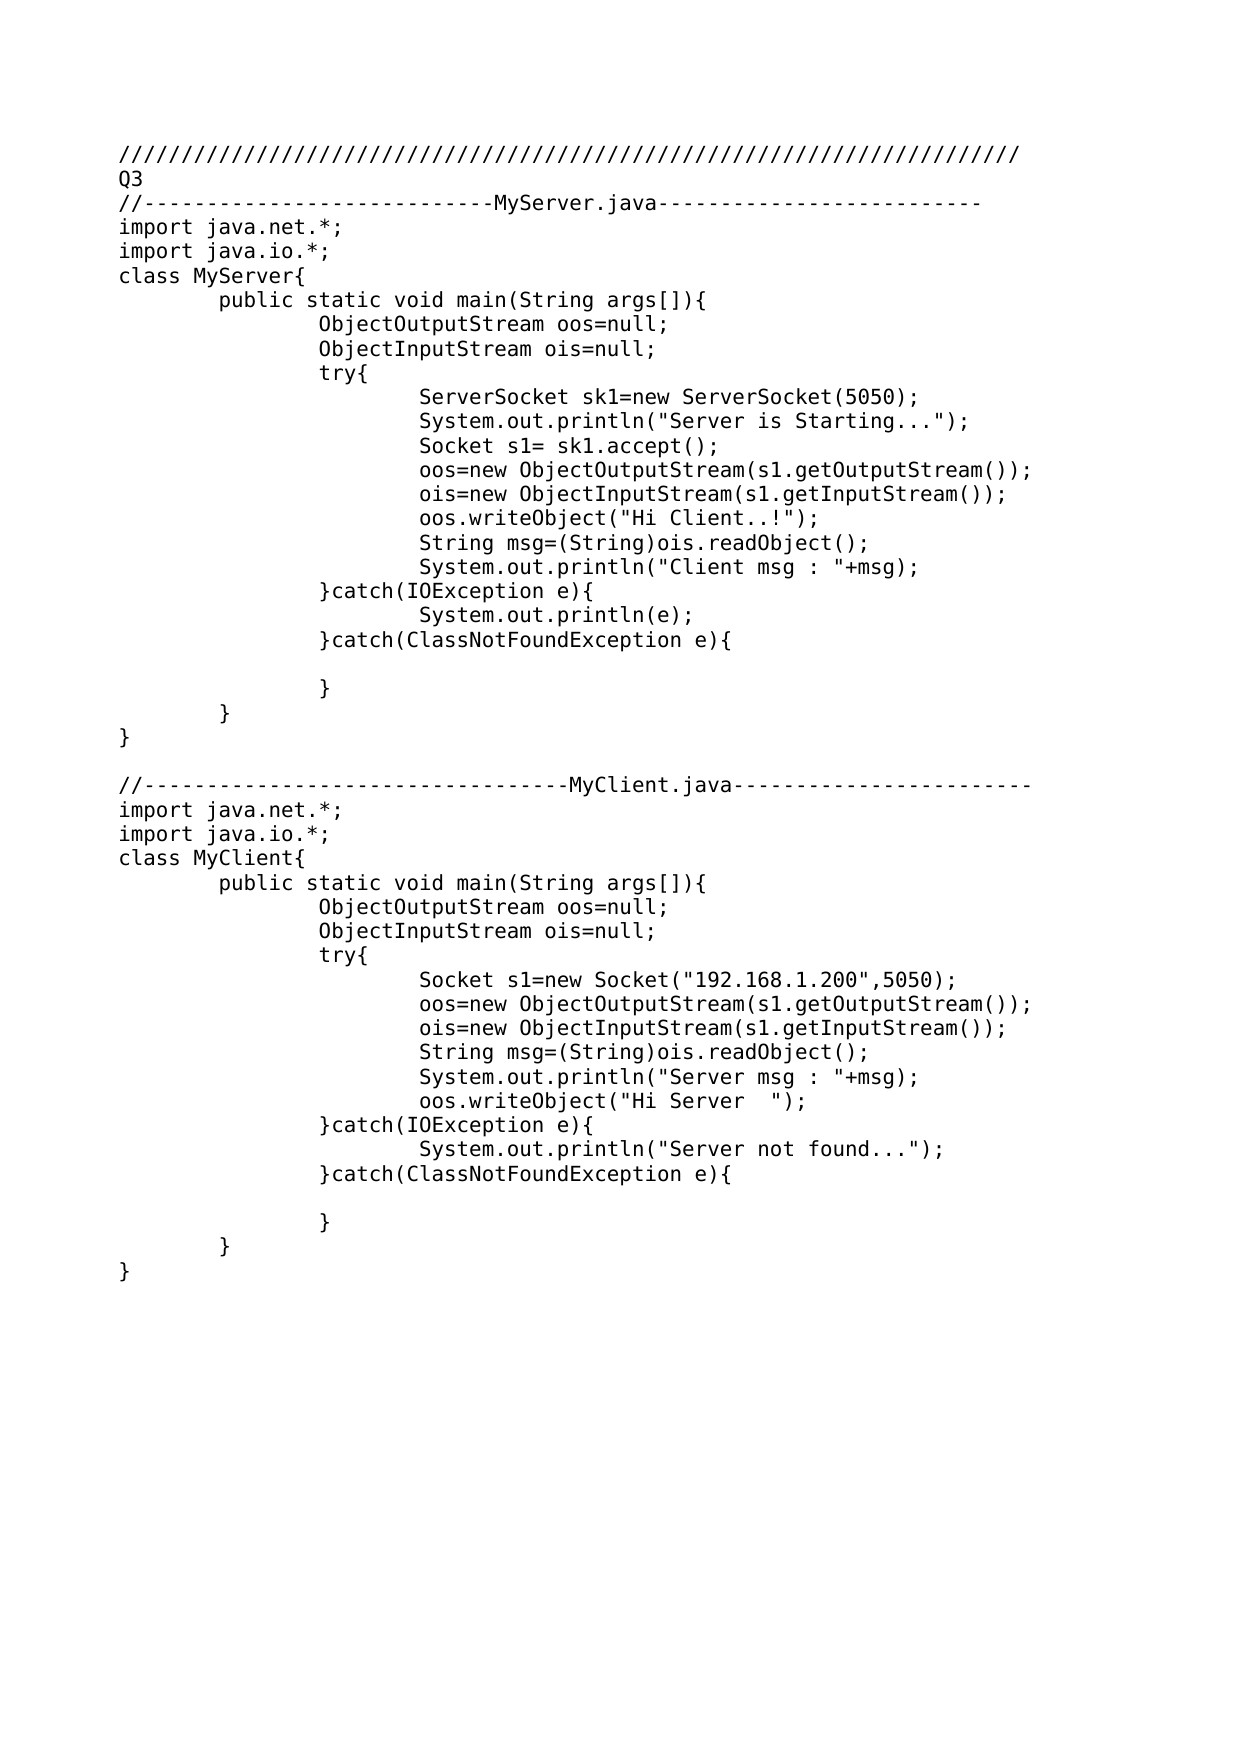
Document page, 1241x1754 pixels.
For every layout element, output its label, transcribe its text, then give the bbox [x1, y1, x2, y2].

text //////////////////////////////////////////////////////////////////////// [118, 142, 1122, 167]
text ObjectInputStream ois=null; [118, 919, 1122, 943]
text } [118, 701, 1122, 725]
text //----------------------------MyServer.java-------------------------- [118, 191, 1122, 215]
text String msg=(String)ois.readObject(); [118, 531, 1122, 555]
text } [118, 1234, 1122, 1259]
text } [118, 725, 1122, 749]
text oos.writeObject("Hi Client..!"); [118, 506, 1122, 531]
text import java.io.*; [118, 822, 1122, 846]
text ServerSocket sk1=new ServerSocket(5050); [118, 385, 1122, 409]
text import java.io.*; [118, 239, 1122, 264]
text } [118, 1210, 1122, 1234]
text Socket s1= sk1.accept(); [118, 434, 1122, 458]
text ObjectOutputStream oos=null; [118, 895, 1122, 919]
text try{ [118, 361, 1122, 385]
text System.out.println("Server is Starting..."); [118, 409, 1122, 434]
text }catch(ClassNotFoundException e){ [118, 1162, 1122, 1186]
text System.out.println(e); [118, 603, 1122, 628]
text } [118, 1259, 1122, 1283]
text import java.net.*; [118, 215, 1122, 239]
text class MyClient{ [118, 846, 1122, 871]
text ois=new ObjectInputStream(s1.getInputStream()); [118, 482, 1122, 506]
text ObjectInputStream ois=null; [118, 337, 1122, 361]
text oos=new ObjectOutputStream(s1.getOutputStream()); [118, 458, 1122, 482]
text Socket s1=new Socket("192.168.1.200",5050); [118, 968, 1122, 992]
text import java.net.*; [118, 798, 1122, 822]
text }catch(IOException e){ [118, 579, 1122, 603]
text oos.writeObject("Hi Server "); [118, 1089, 1122, 1113]
text String msg=(String)ois.readObject(); [118, 1040, 1122, 1065]
text ObjectOutputStream oos=null; [118, 312, 1122, 337]
text System.out.println("Server msg : "+msg); [118, 1065, 1122, 1089]
text System.out.println("Server not found..."); [118, 1137, 1122, 1162]
text public static void main(String args[]){ [118, 288, 1122, 312]
text try{ [118, 943, 1122, 968]
text oos=new ObjectOutputStream(s1.getOutputStream()); [118, 992, 1122, 1016]
text ois=new ObjectInputStream(s1.getInputStream()); [118, 1016, 1122, 1040]
text Q3 [118, 167, 1122, 191]
text }catch(ClassNotFoundException e){ [118, 628, 1122, 652]
text public static void main(String args[]){ [118, 871, 1122, 895]
text System.out.println("Client msg : "+msg); [118, 555, 1122, 579]
text } [118, 676, 1122, 701]
text //----------------------------------MyClient.java------------------------ [118, 773, 1122, 798]
text class MyServer{ [118, 264, 1122, 288]
text }catch(IOException e){ [118, 1113, 1122, 1137]
